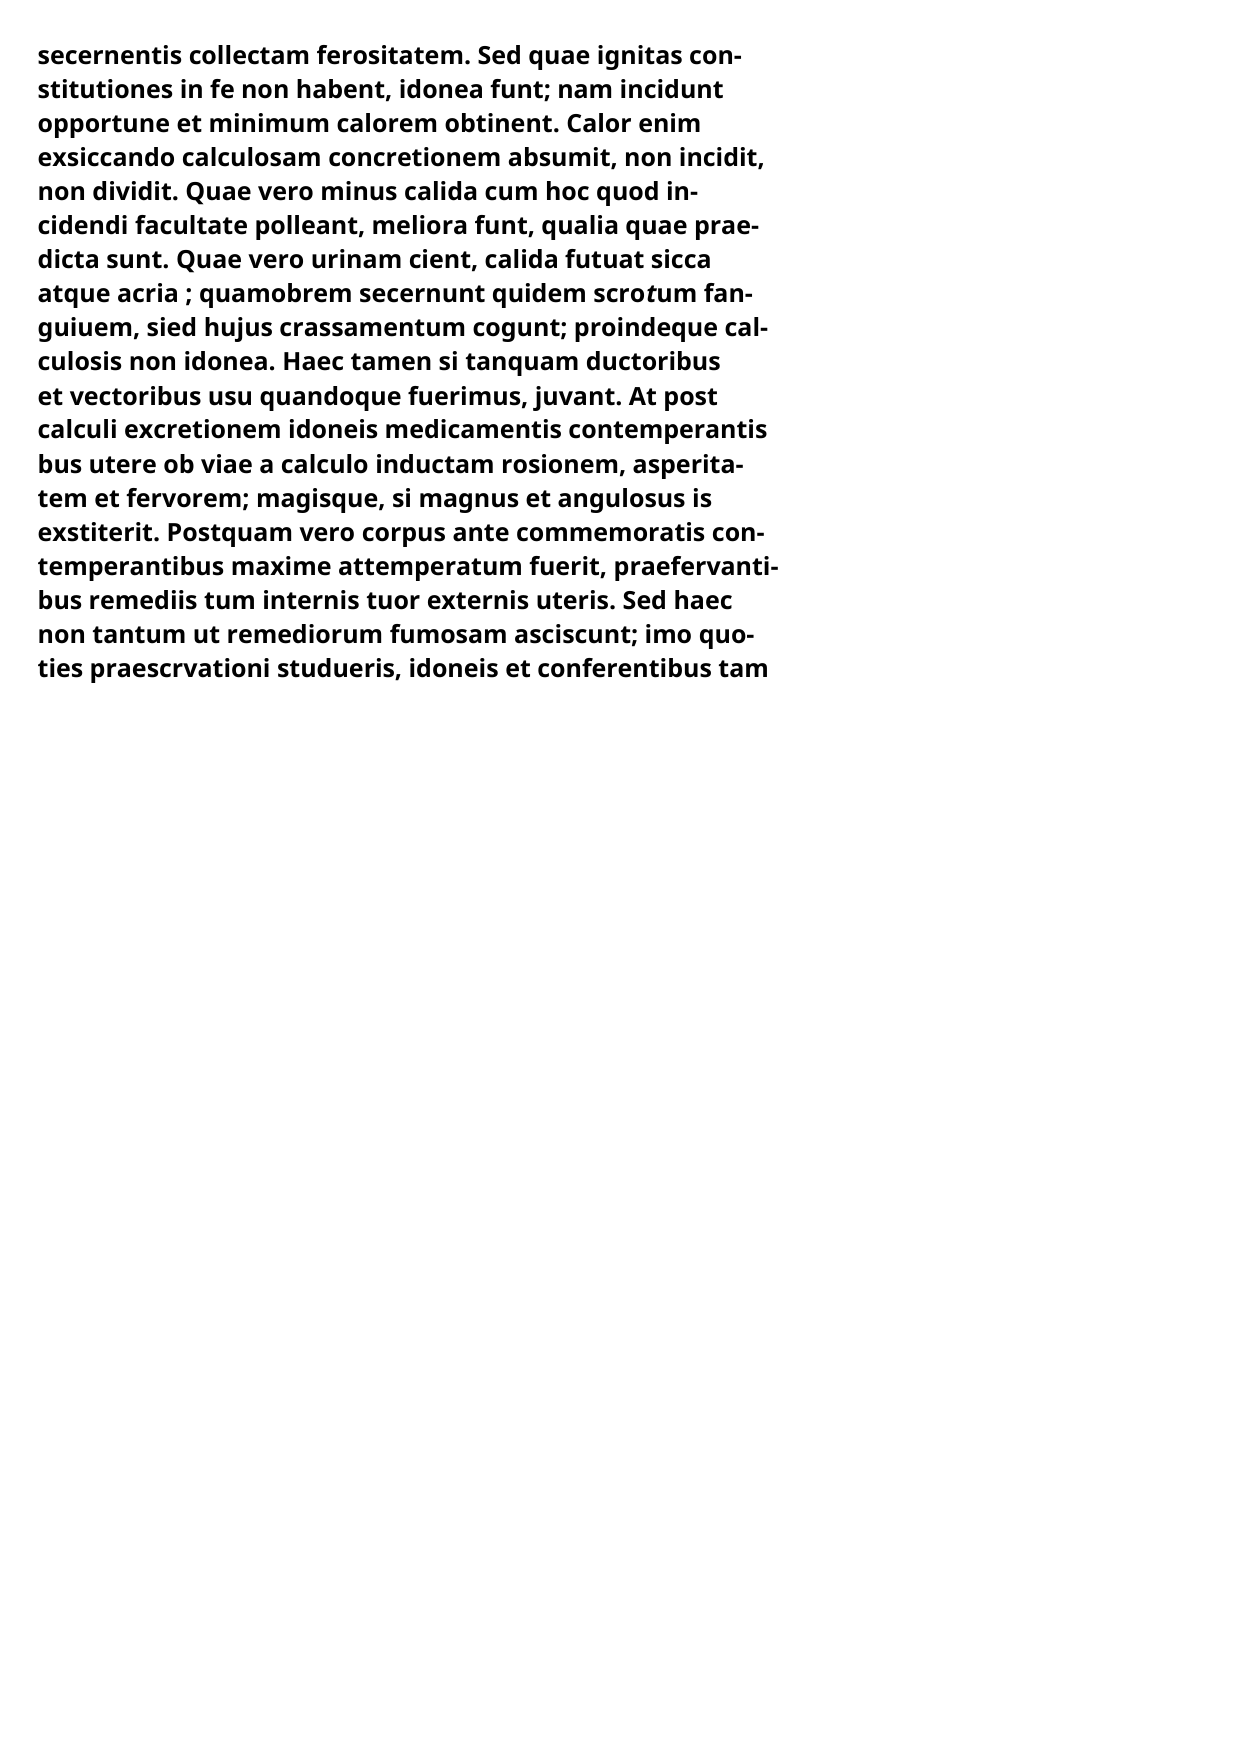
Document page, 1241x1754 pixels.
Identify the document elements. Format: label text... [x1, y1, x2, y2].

text secernentis collectam ferositatem. Sed quae ignitas con- stitutiones in fe non habent, idonea funt; nam incidunt opportune et minimum calorem obtinent. Calor enim exsiccando calculosam concretionem absumit, non incidit, non dividit. Quae vero minus calida cum hoc quod in- cidendi facultate polleant, meliora funt, qualia quae prae- dicta sunt. Quae vero urinam cient, calida futuat sicca atque acria ; quamobrem secernunt quidem scrotum fan- guiuem, sied hujus crassamentum cogunt; proindeque cal- culosis non idonea. Haec tamen si tanquam ductoribus et vectoribus usu quandoque fuerimus, juvant. At post calculi excretionem idoneis medicamentis contemperantis bus utere ob viae a calculo inductam rosionem, asperita- tem et fervorem; magisque, si magnus et angulosus is exstiterit. Postquam vero corpus ante commemoratis con- temperantibus maxime attemperatum fuerit, praefervanti- bus remediis tum internis tuor externis uteris. Sed haec non tantum ut remediorum fumosam asciscunt; imo quo- ties praescrvationi studueris, idoneis et conferentibus tam [37, 37, 1203, 685]
